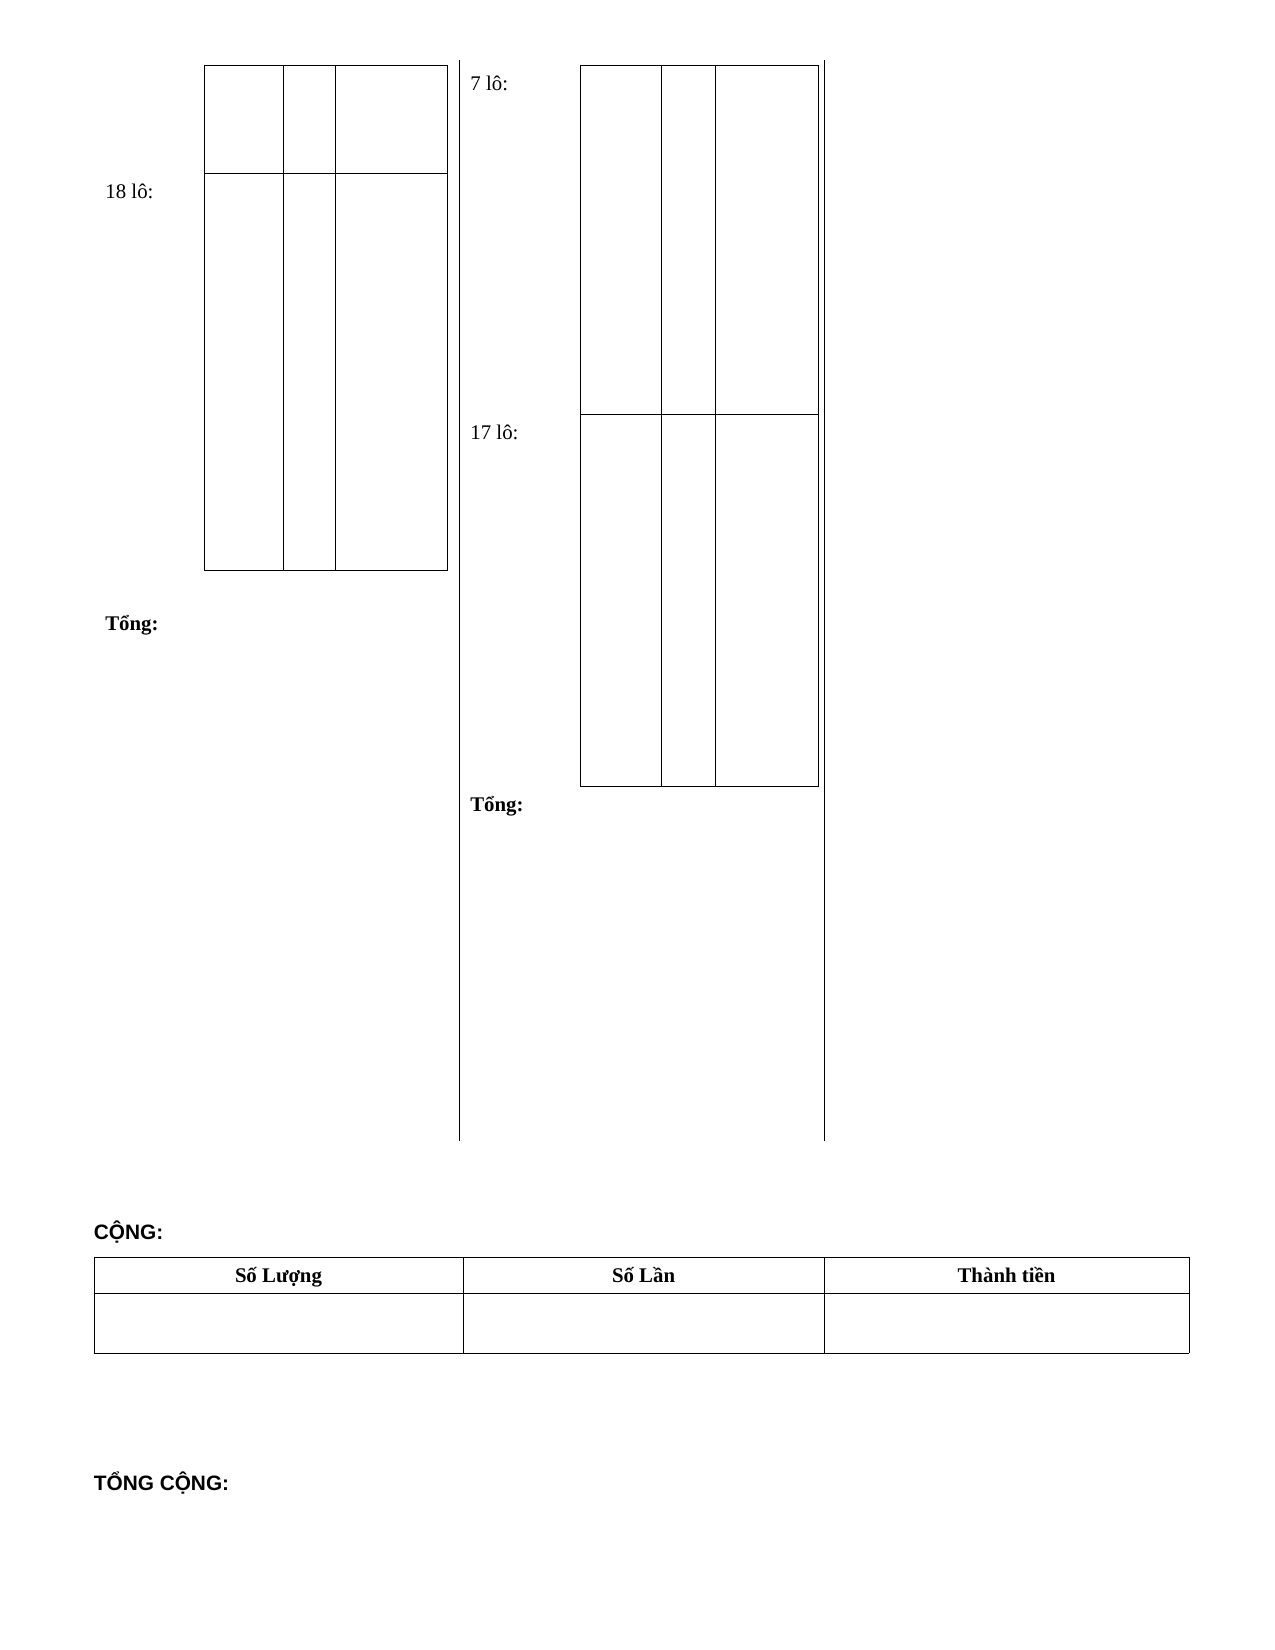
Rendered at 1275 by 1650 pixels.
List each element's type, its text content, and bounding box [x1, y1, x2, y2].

table_cell <get_chitiet(menhgia,daily)['tong_tien_3']> [715, 787, 818, 1135]
table_cell [100, 570, 204, 605]
table_cell <get_chitiet(menhgia,daily)['tong_sl_3_17_trung']> [662, 415, 715, 786]
table_cell <get_chitiet(menhgia,daily)['tong_sl_3']> [580, 787, 661, 1135]
table_header [94, 60, 459, 1141]
table_cell 17 lô: [465, 414, 580, 786]
table_cell <get_chitiet(menhgia,daily)['tong_sl_2_dc_trung']> [284, 66, 335, 173]
text </for> [94, 1181, 1189, 1205]
table_cell <get_tong_dl(daily)['tong_thanhtien']> [825, 1294, 1189, 1352]
table_cell <get_tong_dl(daily)['tong_sl']> [95, 1294, 463, 1352]
text </if> [94, 1354, 1189, 1378]
table_header Số Lượng [95, 1258, 463, 1293]
table_cell 7 lô: [465, 65, 580, 414]
table_header Số Lần [464, 1258, 824, 1293]
table_cell <get_chitiet(menhgia,daily)['tong_tien_2_18']> [336, 174, 447, 570]
table_cell [335, 571, 447, 605]
table_cell <get_chitiet(menhgia,daily)['tong_tien_3_7']> [716, 66, 818, 414]
table_cell <get_chitiet(menhgia,daily)['tong_tien_2_dc']> [336, 66, 447, 173]
table_header [460, 60, 824, 1141]
table_cell 18 lô: [100, 173, 204, 570]
table_cell [283, 571, 335, 605]
table_cell <get_chitiet(menhgia,daily)['tong_tien_3_17']> [716, 415, 818, 786]
table_cell <get_chitiet(menhgia,daily)['tong_sl_3_17']> [581, 415, 661, 786]
table_cell <get_chitiet(menhgia,daily)['tong_sl_2_trung']> [283, 605, 335, 978]
table_cell <get_chitiet(menhgia,daily)['tong_sl_3_trung']> [661, 787, 715, 1135]
table_cell <get_chitiet(menhgia,daily)['tong_tien_2']> [335, 605, 447, 978]
table_cell [100, 65, 204, 173]
table_cell <get_tong_dl(daily)['tong_sl_trung']> [464, 1294, 824, 1352]
text CỘNG: [94, 1220, 1189, 1244]
table_cell Tổng: [100, 605, 204, 978]
table_cell <get_chitiet(menhgia,daily)['tong_sl_2_dc']> [205, 66, 283, 173]
text </for> [94, 1432, 1189, 1456]
table_header Thành tiền [825, 1258, 1189, 1293]
text TỔNG CỘNG: [94, 1471, 1189, 1494]
table_cell <get_chitiet(menhgia,daily)['tong_sl_2']> [205, 605, 283, 978]
table_cell Tổng: [465, 786, 580, 1135]
table_cell <get_chitiet(menhgia,daily)['tong_sl_3_7_trung']> [662, 66, 715, 414]
table_header [825, 60, 1189, 1141]
table_cell <get_chitiet(menhgia,daily)['tong_sl_2_18']> [205, 174, 283, 570]
table_cell <get_chitiet(menhgia,daily)['tong_sl_2_18_trung']> [284, 174, 335, 570]
table_cell [205, 571, 283, 605]
table_cell <get_chitiet(menhgia,daily)['tong_sl_3_7']> [581, 66, 661, 414]
